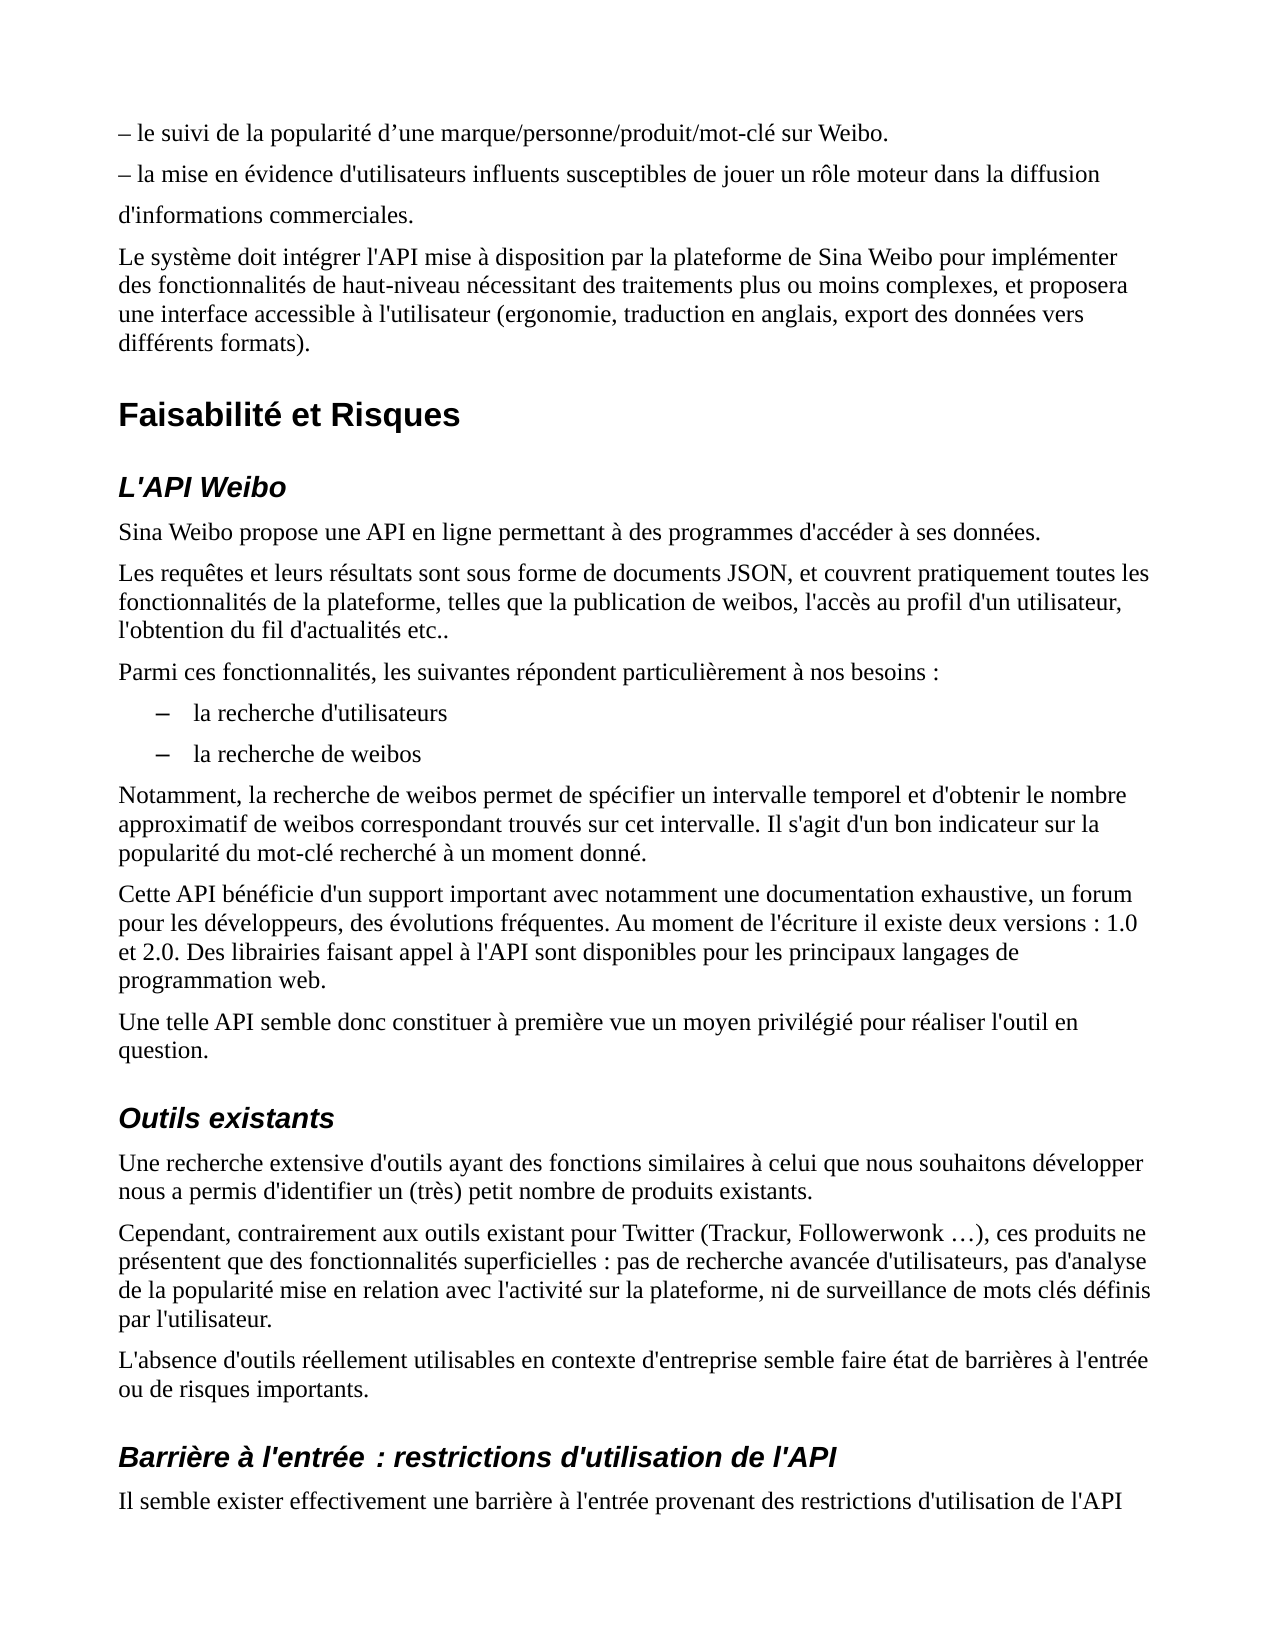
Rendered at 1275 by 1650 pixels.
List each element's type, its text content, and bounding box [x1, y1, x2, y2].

text Le système doit intégrer l'API mise à disposition par la plateforme de Sina Weibo pour implémenter des fonctionnalités de haut-niveau nécessitant des traitements plus ou moins complexes, et proposera une interface accessible à l'utilisateur (ergonomie, traduction en anglais, export des données vers différents formats). [118, 242, 1157, 357]
text – la mise en évidence d'utilisateurs influents susceptibles de jouer un rôle moteur dans la diffusion [118, 159, 1157, 188]
text Cependant, contrairement aux outils existant pour Twitter (Trackur, Followerwonk …), ces produits ne présentent que des fonctionnalités superficielles : pas de recherche avancée d'utilisateurs, pas d'analyse de la popularité mise en relation avec l'activité sur la plateforme, ni de surveillance de mots clés définis par l'utilisateur. [118, 1218, 1157, 1333]
text Parmi ces fonctionnalités, les suivantes répondent particulièrement à nos besoins : [118, 657, 1157, 685]
list la recherche d'utilisateurs [156, 698, 1157, 727]
text Une recherche extensive d'outils ayant des fonctions similaires à celui que nous souhaitons développer nous a permis d'identifier un (très) petit nombre de produits existants. [118, 1148, 1157, 1205]
list la recherche de weibos [156, 739, 1157, 768]
subtitle Faisabilité et Risques [118, 394, 1157, 433]
subtitle Outils existants [118, 1102, 1157, 1135]
subtitle L'API Weibo [118, 471, 1157, 504]
text Une telle API semble donc constituer à première vue un moyen privilégié pour réaliser l'outil en question. [118, 1007, 1157, 1064]
text d'informations commerciales. [118, 201, 1157, 229]
text Il semble exister effectivement une barrière à l'entrée provenant des restrictions d'utilisation de l'API [118, 1486, 1157, 1515]
text Notamment, la recherche de weibos permet de spécifier un intervalle temporel et d'obtenir le nombre approximatif de weibos correspondant trouvés sur cet intervalle. Il s'agit d'un bon indicateur sur la popularité du mot-clé recherché à un moment donné. [118, 780, 1157, 867]
text Sina Weibo propose une API en ligne permettant à des programmes d'accéder à ses données. [118, 517, 1157, 545]
text L'absence d'outils réellement utilisables en contexte d'entreprise semble faire état de barrières à l'entrée ou de risques importants. [118, 1345, 1157, 1403]
text Les requêtes et leurs résultats sont sous forme de documents JSON, et couvrent pratiquement toutes les fonctionnalités de la plateforme, telles que la publication de weibos, l'accès au profil d'un utilisateur, l'obtention du fil d'actualités etc.. [118, 558, 1157, 644]
text – le suivi de la popularité d’une marque/personne/produit/mot-clé sur Weibo. [118, 118, 1157, 147]
text Cette API bénéficie d'un support important avec notamment une documentation exhaustive, un forum pour les développeurs, des évolutions fréquentes. Au moment de l'écriture il existe deux versions : 1.0 et 2.0. Des librairies faisant appel à l'API sont disponibles pour les principaux langages de programmation web. [118, 879, 1157, 994]
subtitle Barrière à l'entrée : restrictions d'utilisation de l'API [118, 1440, 1157, 1474]
